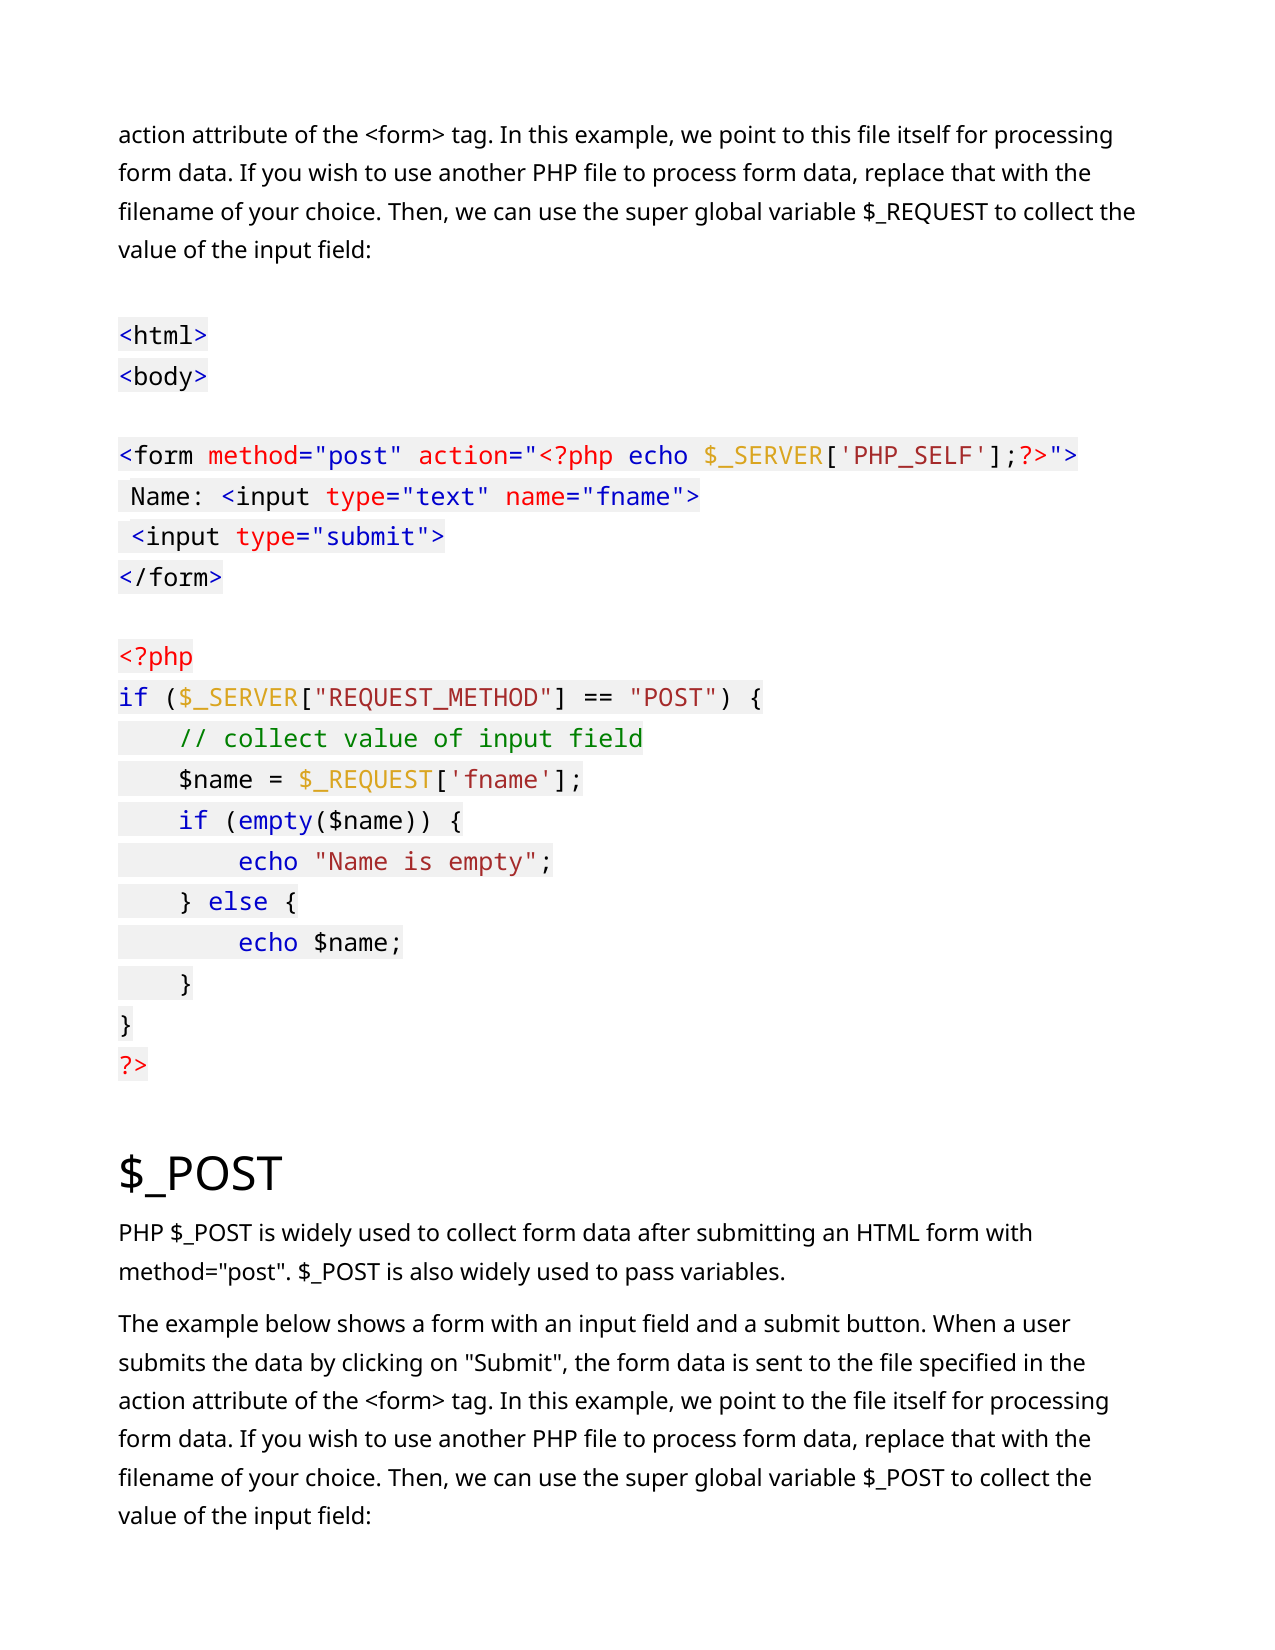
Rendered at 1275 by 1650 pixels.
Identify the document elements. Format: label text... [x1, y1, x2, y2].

text PHP $_POST is widely used to collect form data after submitting an HTML form with method="post". $_POST is also widely used to pass variables. [118, 1217, 1157, 1287]
text The example below shows a form with an input field and a submit button. When a user submits the data by clicking on "Submit", the form data is sent to the file specified in the action attribute of the <form> tag. In this example, we point to the file itself for processing form data. If you wish to use another PHP file to process form data, replace that with the filename of your choice. Then, we can use the super global variable $_POST to collect the value of the input field: [118, 1308, 1157, 1531]
subtitle $_POST [118, 1140, 1157, 1204]
text <html> <body> <form method="post" action="<?php echo $_SERVER['PHP_SELF'];?>"> Name: <input type="text" name="fname"> <input type="submit"> </form> <?php if ($_SERVER["REQUEST_METHOD"] == "POST") { // collect value of input field $name = $_REQUEST['fname']; if (empty($name)) { echo "Name is empty"; } else { echo $name; } } ?> [118, 317, 1157, 1081]
text action attribute of the <form> tag. In this example, we point to this file itself for processing form data. If you wish to use another PHP file to process form data, replace that with the filename of your choice. Then, we can use the super global variable $_REQUEST to collect the value of the input field: [118, 118, 1157, 265]
